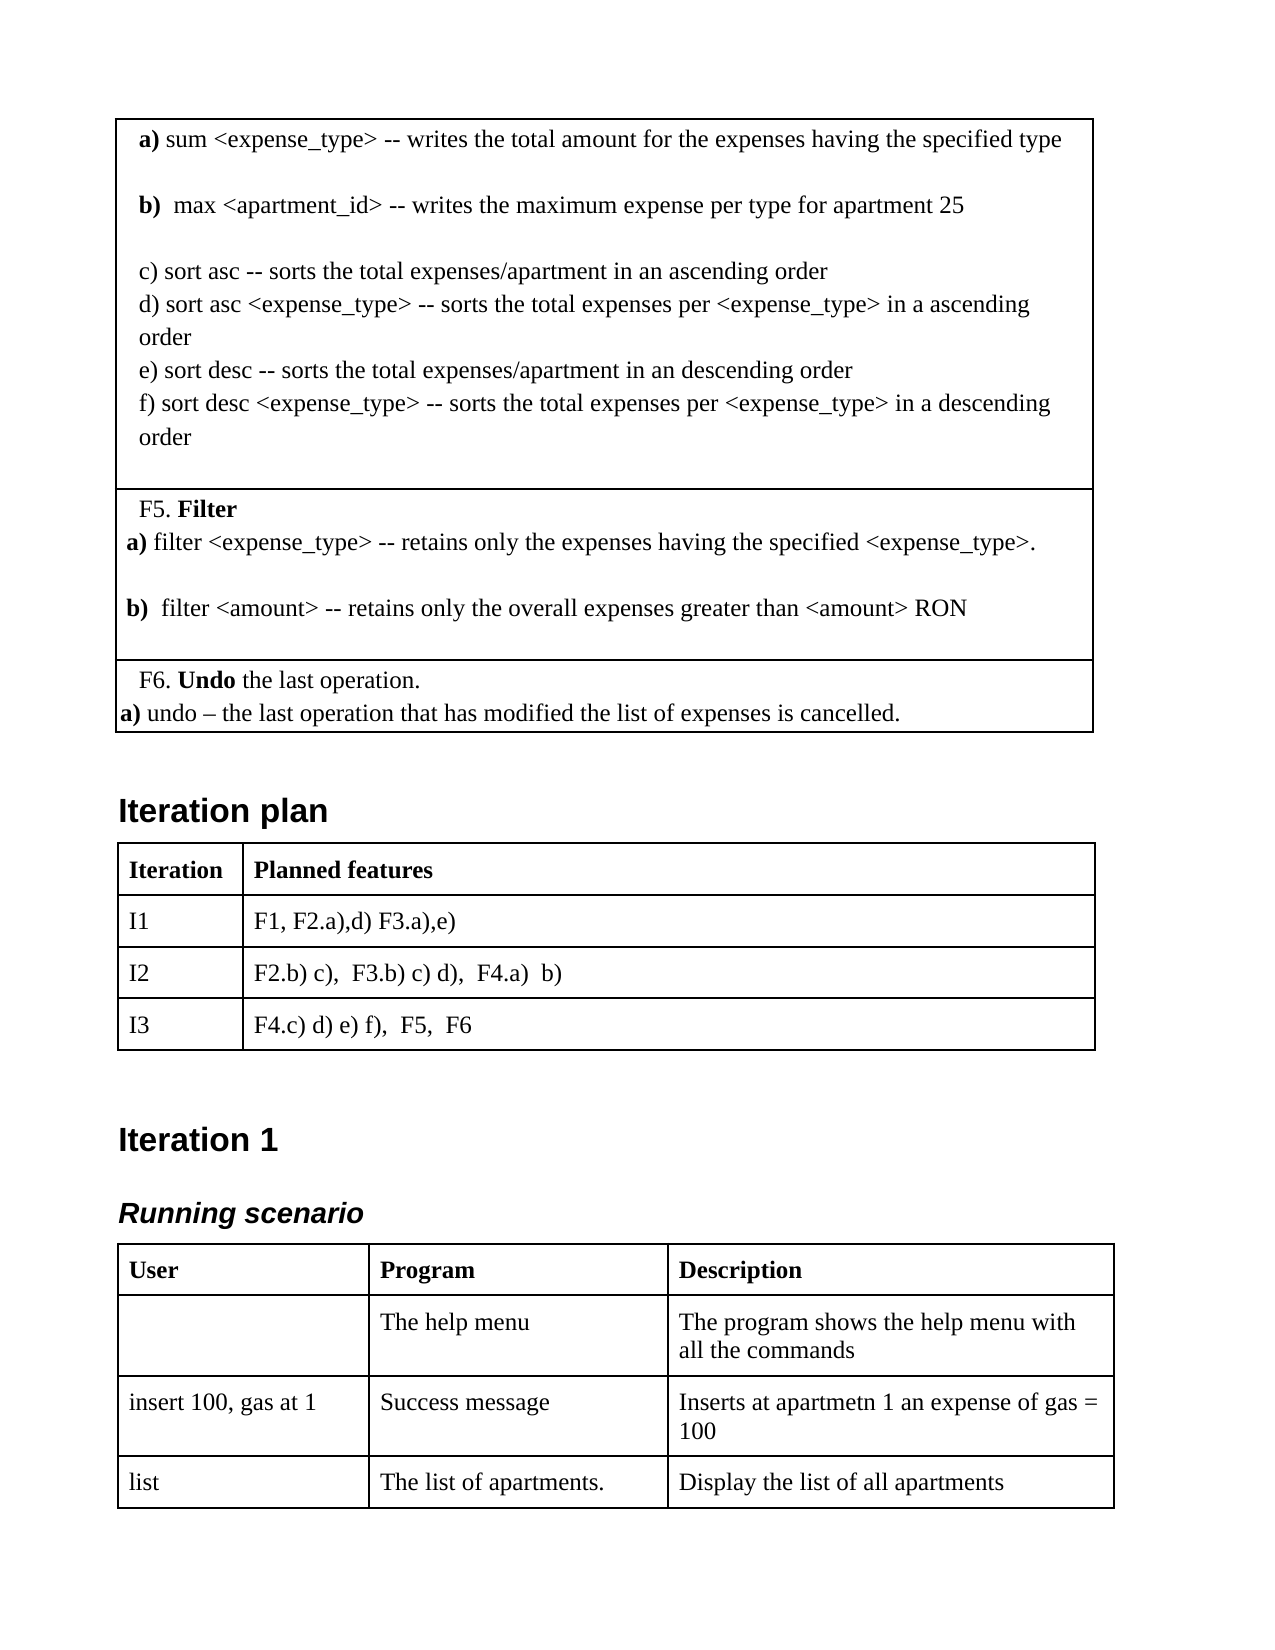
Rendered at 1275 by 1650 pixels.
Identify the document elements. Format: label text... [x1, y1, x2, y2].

table_cell Display the list of all apartments [669, 1457, 1113, 1507]
table_header Planned features [244, 844, 1094, 894]
table_header User [119, 1245, 368, 1294]
table_cell insert 100, gas at 1 [119, 1377, 368, 1455]
table_cell The help menu [370, 1296, 667, 1374]
table_cell I1 [119, 896, 242, 946]
table_cell [119, 1296, 368, 1374]
table_cell a) sum <expense_type> -- writes the total amount for the expenses having the specified type b) max <apartment_id> -- writes the maximum expense per type for apartment 25 c) sort asc -- sorts the total expenses/apartment in an ascending order d) sort asc <expense_type> -- sorts the total expenses per <expense_type> in a ascending order e) sort desc -- sorts the total expenses/apartment in an descending order f) sort desc <expense_type> -- sorts the total expenses per <expense_type> in a descending order [117, 120, 1092, 487]
table_cell F2.b) c), F3.b) c) d), F4.a) b) [244, 948, 1094, 997]
table_cell The list of apartments. [370, 1457, 667, 1507]
table_cell F5. Filter a) filter <expense_type> -- retains only the expenses having the specified <expense_type>. b) filter <amount> -- retains only the overall expenses greater than <amount> RON [117, 490, 1092, 659]
table_cell list [119, 1457, 368, 1507]
table_cell F4.c) d) e) f), F5, F6 [244, 999, 1094, 1049]
table_cell I2 [119, 948, 242, 997]
table_cell F6. Undo the last operation. a) undo – the last operation that has modified the list of expenses is cancelled. [117, 661, 1092, 731]
subtitle Iteration 1 [118, 1120, 1157, 1159]
subtitle Running scenario [118, 1196, 1157, 1230]
subtitle Iteration plan [118, 791, 1157, 830]
table_header Program [370, 1245, 667, 1294]
table_cell Inserts at apartmetn 1 an expense of gas = 100 [669, 1377, 1113, 1455]
table_header Iteration [119, 844, 242, 894]
table_cell The program shows the help menu with all the commands [669, 1296, 1113, 1374]
table_cell F1, F2.a),d) F3.a),e) [244, 896, 1094, 946]
table_cell I3 [119, 999, 242, 1049]
table_cell Success message [370, 1377, 667, 1455]
table_header Description [669, 1245, 1113, 1294]
